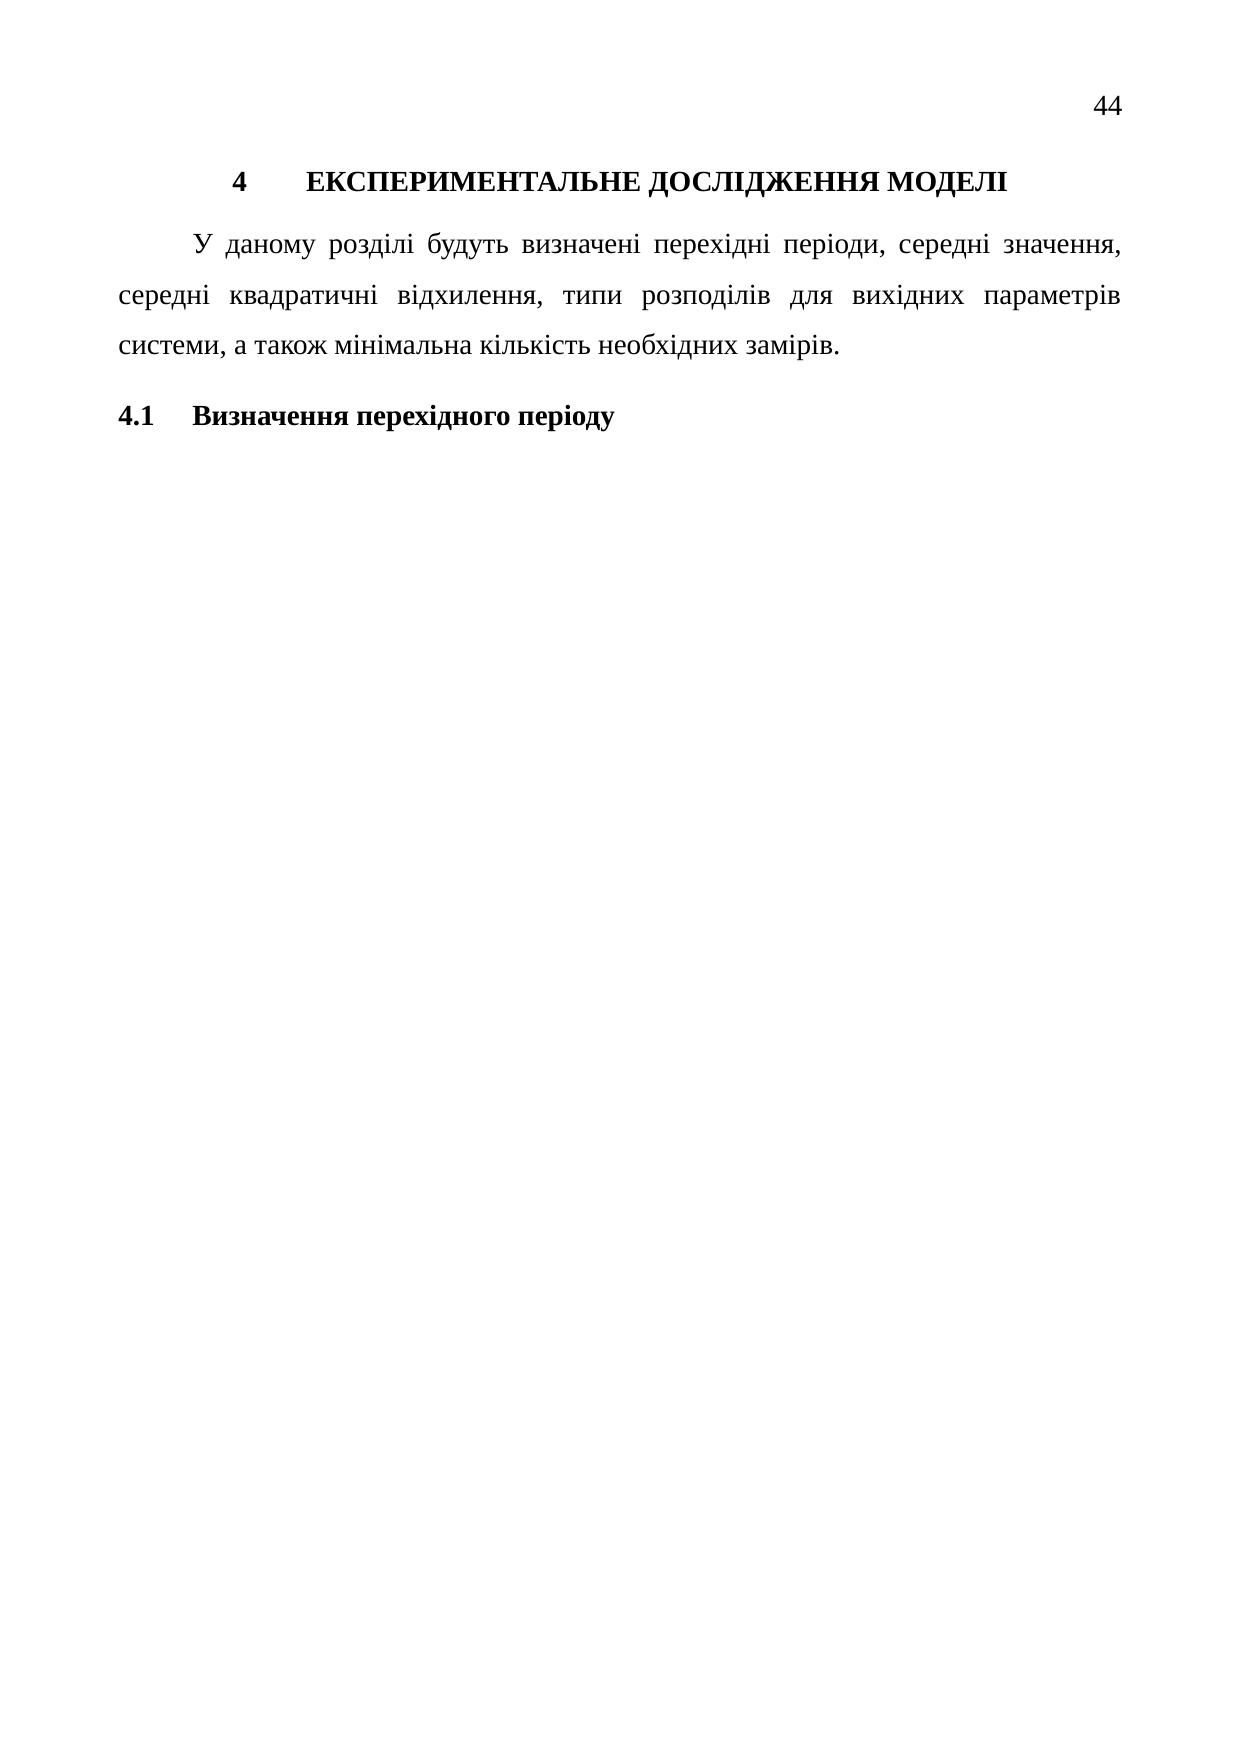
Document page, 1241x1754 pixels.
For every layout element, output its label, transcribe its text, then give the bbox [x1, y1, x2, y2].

text У даному розділі будуть визначені перехідні періоди, середні значення, середні квадратичні відхилення, типи розподілів для вихідних параметрів системи, а також мінімальна кількість необхідних замірів. [118, 227, 1122, 361]
subtitle Визначення перехідного періоду [118, 398, 1122, 432]
subtitle Експериментальне дослідження моделі [118, 164, 1122, 197]
